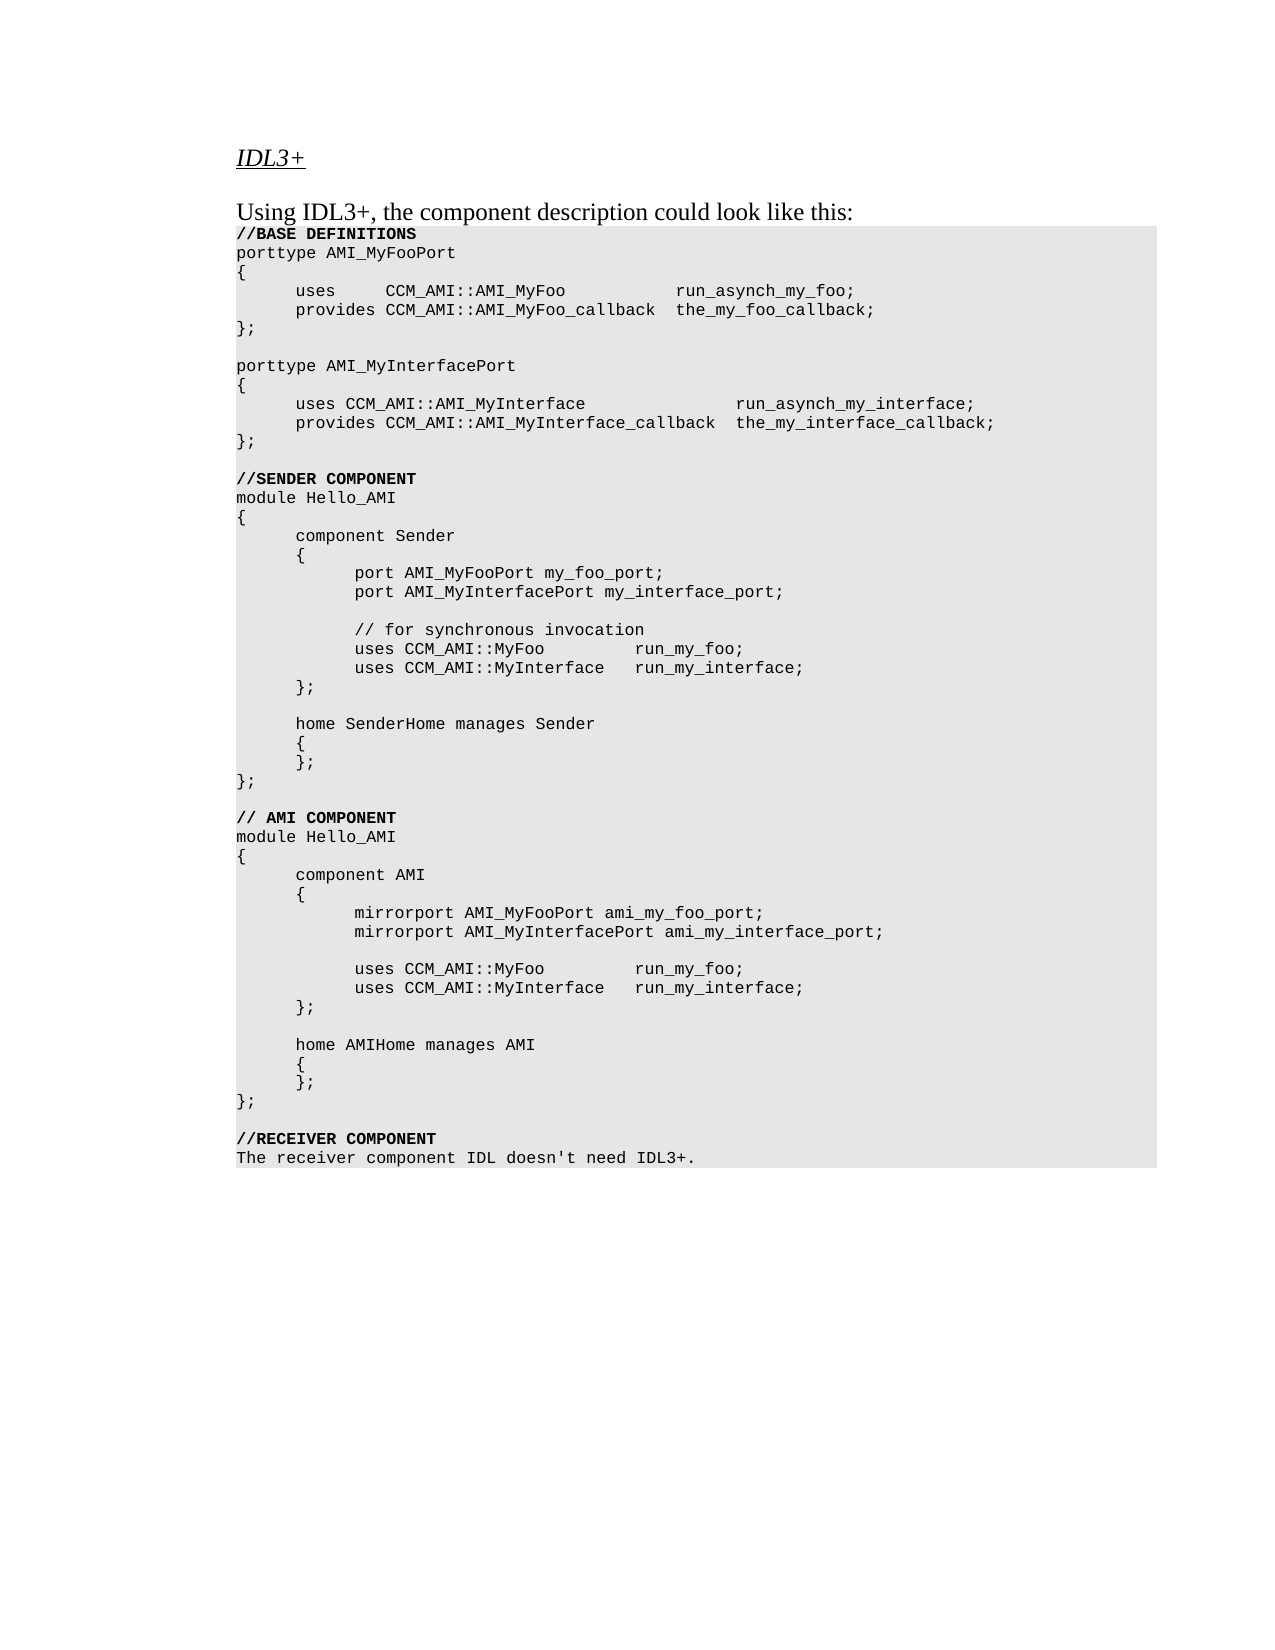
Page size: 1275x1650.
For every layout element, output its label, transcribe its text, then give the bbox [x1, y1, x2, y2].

text }; [236, 753, 1157, 772]
text { [236, 376, 1157, 395]
text }; [236, 678, 1157, 697]
text IDL3+ [236, 143, 1157, 172]
text The receiver component IDL doesn't need IDL3+. [236, 1149, 1157, 1168]
text uses CCM_AMI::MyInterface run_my_interface; [236, 980, 1157, 999]
text port AMI_MyInterfacePort my_interface_port; [236, 584, 1157, 603]
text uses CCM_AMI::AMI_MyInterface run_asynch_my_interface; [236, 395, 1157, 414]
text // AMI COMPONENT [236, 810, 1157, 829]
text home SenderHome manages Sender [236, 716, 1157, 735]
text }; [236, 1074, 1157, 1093]
text { [236, 848, 1157, 867]
text mirrorport AMI_MyInterfacePort ami_my_interface_port; [236, 923, 1157, 942]
text component Sender [236, 527, 1157, 546]
text uses CCM_AMI::MyFoo run_my_foo; [236, 640, 1157, 659]
text module Hello_AMI [236, 489, 1157, 508]
text //SENDER COMPONENT [236, 471, 1157, 489]
text // for synchronous invocation [236, 622, 1157, 640]
text //RECEIVER COMPONENT [236, 1131, 1157, 1149]
text porttype AMI_MyInterfacePort [236, 358, 1157, 376]
text { [236, 1055, 1157, 1074]
text component AMI [236, 867, 1157, 886]
text { [236, 735, 1157, 753]
text uses CCM_AMI::MyFoo run_my_foo; [236, 961, 1157, 980]
text port AMI_MyFooPort my_foo_port; [236, 565, 1157, 584]
text }; [236, 999, 1157, 1017]
text }; [236, 433, 1157, 452]
text Using IDL3+, the component description could look like this: [236, 197, 1157, 226]
text { [236, 546, 1157, 565]
text porttype AMI_MyFooPort [236, 244, 1157, 263]
text provides CCM_AMI::AMI_MyFoo_callback the_my_foo_callback; [236, 301, 1157, 320]
text { [236, 886, 1157, 904]
text { [236, 263, 1157, 282]
text uses CCM_AMI::AMI_MyFoo run_asynch_my_foo; [236, 282, 1157, 301]
text }; [236, 320, 1157, 339]
text home AMIHome manages AMI [236, 1036, 1157, 1055]
text provides CCM_AMI::AMI_MyInterface_callback the_my_interface_callback; [236, 414, 1157, 433]
text { [236, 508, 1157, 527]
text mirrorport AMI_MyFooPort ami_my_foo_port; [236, 904, 1157, 923]
text uses CCM_AMI::MyInterface run_my_interface; [236, 659, 1157, 678]
text module Hello_AMI [236, 829, 1157, 848]
text }; [236, 1093, 1157, 1112]
text }; [236, 772, 1157, 791]
text //BASE DEFINITIONS [236, 226, 1157, 244]
